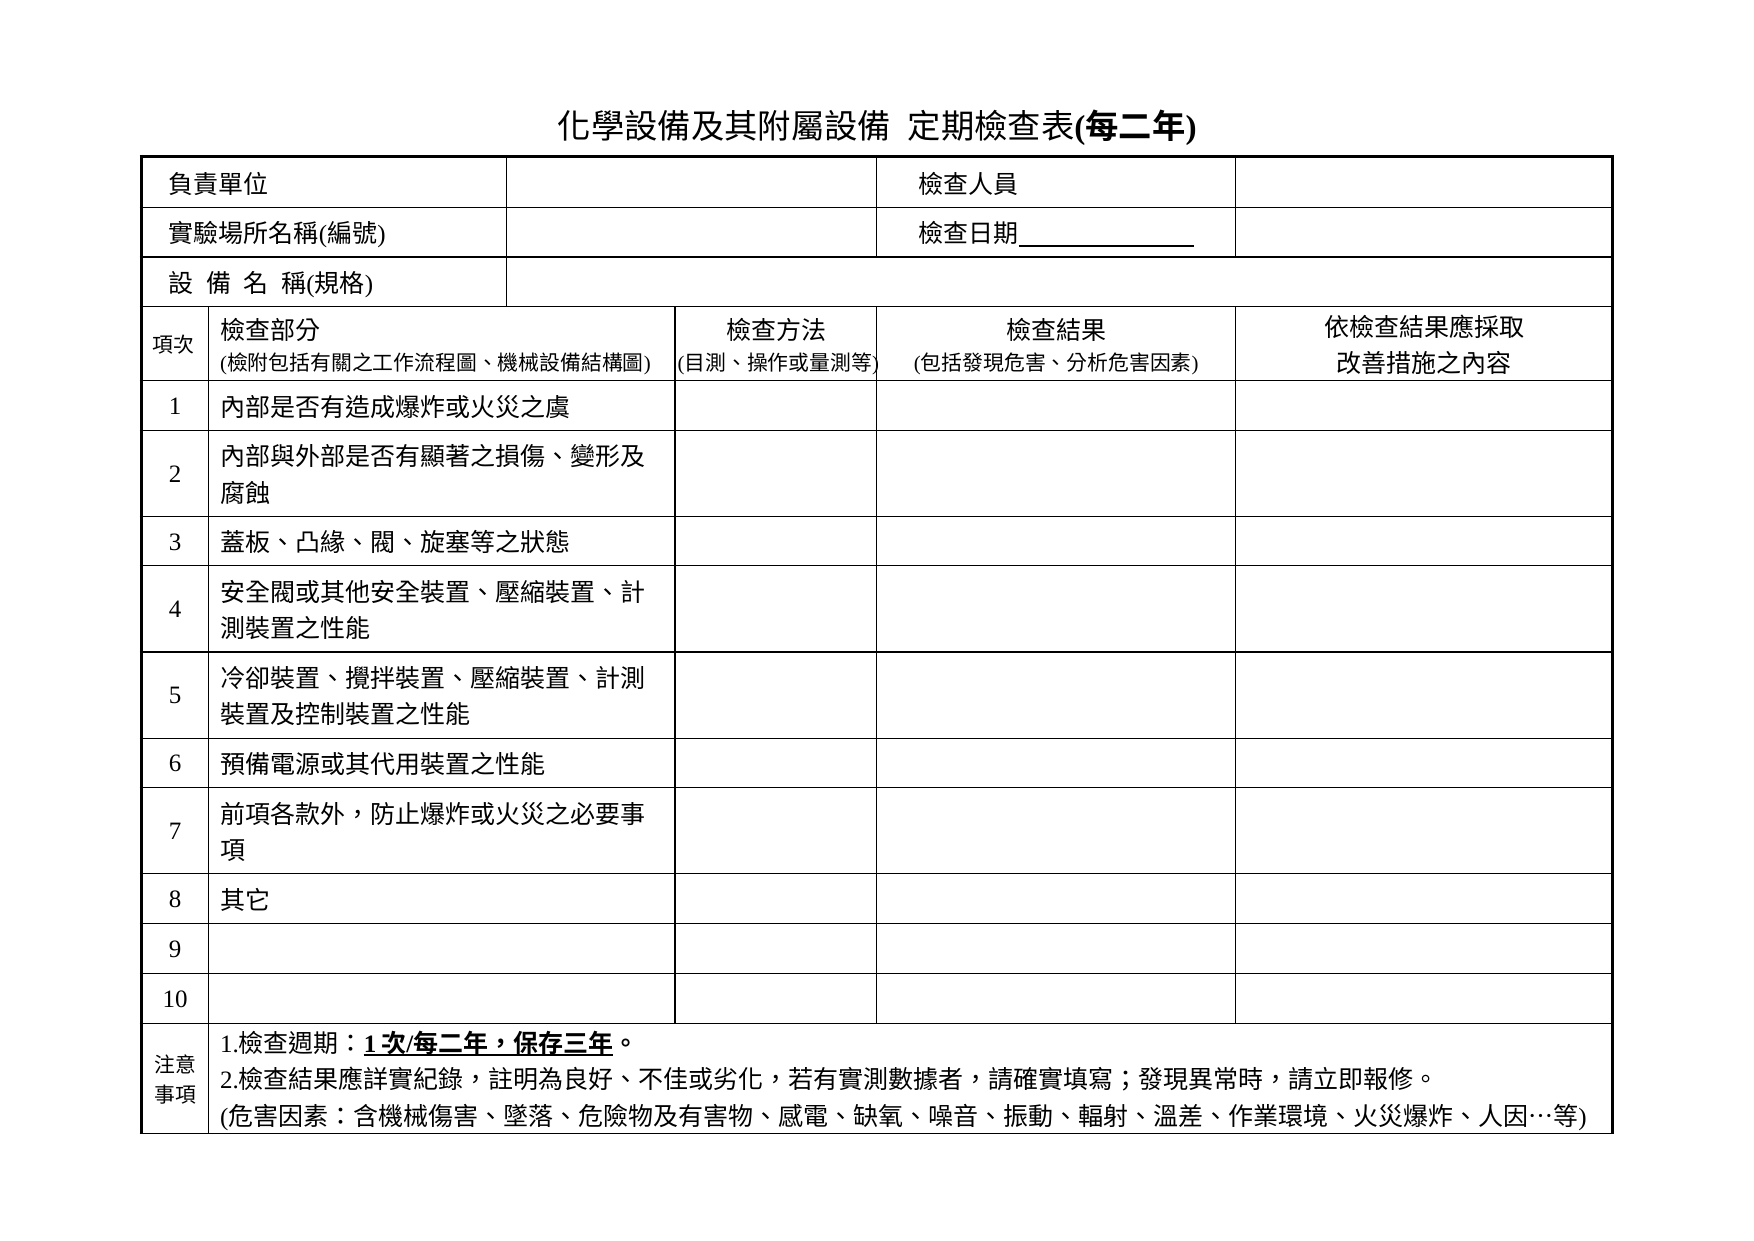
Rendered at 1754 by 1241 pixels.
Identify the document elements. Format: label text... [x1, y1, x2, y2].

table_cell [1236, 874, 1611, 923]
table_cell [877, 974, 1235, 1023]
table_cell [209, 924, 674, 973]
table_header [507, 158, 876, 207]
table_cell [1236, 208, 1611, 256]
table_cell 5 [143, 653, 208, 737]
table_cell [676, 653, 876, 737]
table_cell [1236, 653, 1611, 737]
table_cell 9 [143, 924, 208, 973]
table_header [1236, 158, 1611, 207]
table_cell 預備電源或其代用裝置之性能 [209, 739, 674, 787]
table_cell [1236, 566, 1611, 651]
table_cell [1236, 431, 1611, 516]
table_cell [676, 517, 876, 565]
table_cell 8 [143, 874, 208, 923]
table_cell [676, 431, 876, 516]
table_cell 冷卻裝置、攪拌裝置、壓縮裝置、計測裝置及控制裝置之性能 [209, 653, 674, 737]
table_header 負責單位 [143, 158, 506, 207]
table_cell 檢查日期 [877, 208, 1235, 256]
table_cell [676, 874, 876, 923]
table_cell [877, 381, 1235, 429]
table_cell 設 備 名 稱(規格) [143, 258, 506, 306]
table_cell 內部是否有造成爆炸或火災之虞 [209, 381, 674, 429]
table_cell 檢查部分 (檢附包括有關之工作流程圖、機械設備結構圖) [209, 307, 674, 380]
table_cell [676, 924, 876, 973]
table_cell [1236, 788, 1611, 873]
table_cell [507, 258, 1611, 306]
table_cell [877, 924, 1235, 973]
table_cell 檢查結果 (包括發現危害、分析危害因素) [877, 307, 1235, 380]
table_cell 其它 [209, 874, 674, 923]
table_cell [877, 653, 1235, 737]
table_cell [209, 974, 674, 1023]
table_cell 6 [143, 739, 208, 787]
table_cell [676, 566, 876, 651]
table_cell [676, 788, 876, 873]
table_cell [1236, 381, 1611, 429]
table_cell 2 [143, 431, 208, 516]
table_cell 實驗場所名稱(編號) [143, 208, 506, 256]
table_cell [877, 874, 1235, 923]
table_cell 安全閥或其他安全裝置、壓縮裝置、計測裝置之性能 [209, 566, 674, 651]
table_cell [877, 431, 1235, 516]
table_cell 前項各款外，防止爆炸或火災之必要事項 [209, 788, 674, 873]
table_cell 依檢查結果應採取 改善措施之內容 [1236, 307, 1611, 380]
table_cell [877, 517, 1235, 565]
table_cell 注意事項 [143, 1024, 208, 1132]
table_cell [676, 381, 876, 429]
table_cell 內部與外部是否有顯著之損傷、變形及腐蝕 [209, 431, 674, 516]
table_cell [877, 739, 1235, 787]
table_cell [877, 788, 1235, 873]
table_cell [676, 739, 876, 787]
table_cell 蓋板、凸緣、閥、旋塞等之狀態 [209, 517, 674, 565]
table_cell [676, 974, 876, 1023]
table_cell 3 [143, 517, 208, 565]
table_cell 檢查方法 (目測、操作或量測等) [676, 307, 876, 380]
table_cell 7 [143, 788, 208, 873]
table_cell [1236, 974, 1611, 1023]
text 化學設備及其附屬設備 定期檢查表(每二年) [150, 100, 1604, 148]
table_cell [877, 566, 1235, 651]
table_cell 1.檢查週期：1次/每二年，保存三年。 2.檢查結果應詳實紀錄，註明為良好、不佳或劣化，若有實測數據者，請確實填寫；發現異常時，請立即報修。 (危害因素：含機械傷害、墜落、危險物及有害物、感電、缺氧、噪音、振動、輻射、溫差、作業環境、火災爆炸、人因…等) [209, 1024, 1611, 1132]
table_cell [1236, 739, 1611, 787]
table_cell [1236, 517, 1611, 565]
table_cell 10 [143, 974, 208, 1023]
table_header 檢查人員 [877, 158, 1235, 207]
table_cell [1236, 924, 1611, 973]
table_cell 4 [143, 566, 208, 651]
table_cell 項次 [143, 307, 208, 380]
table_cell 1 [143, 381, 208, 429]
table_cell [507, 208, 876, 256]
